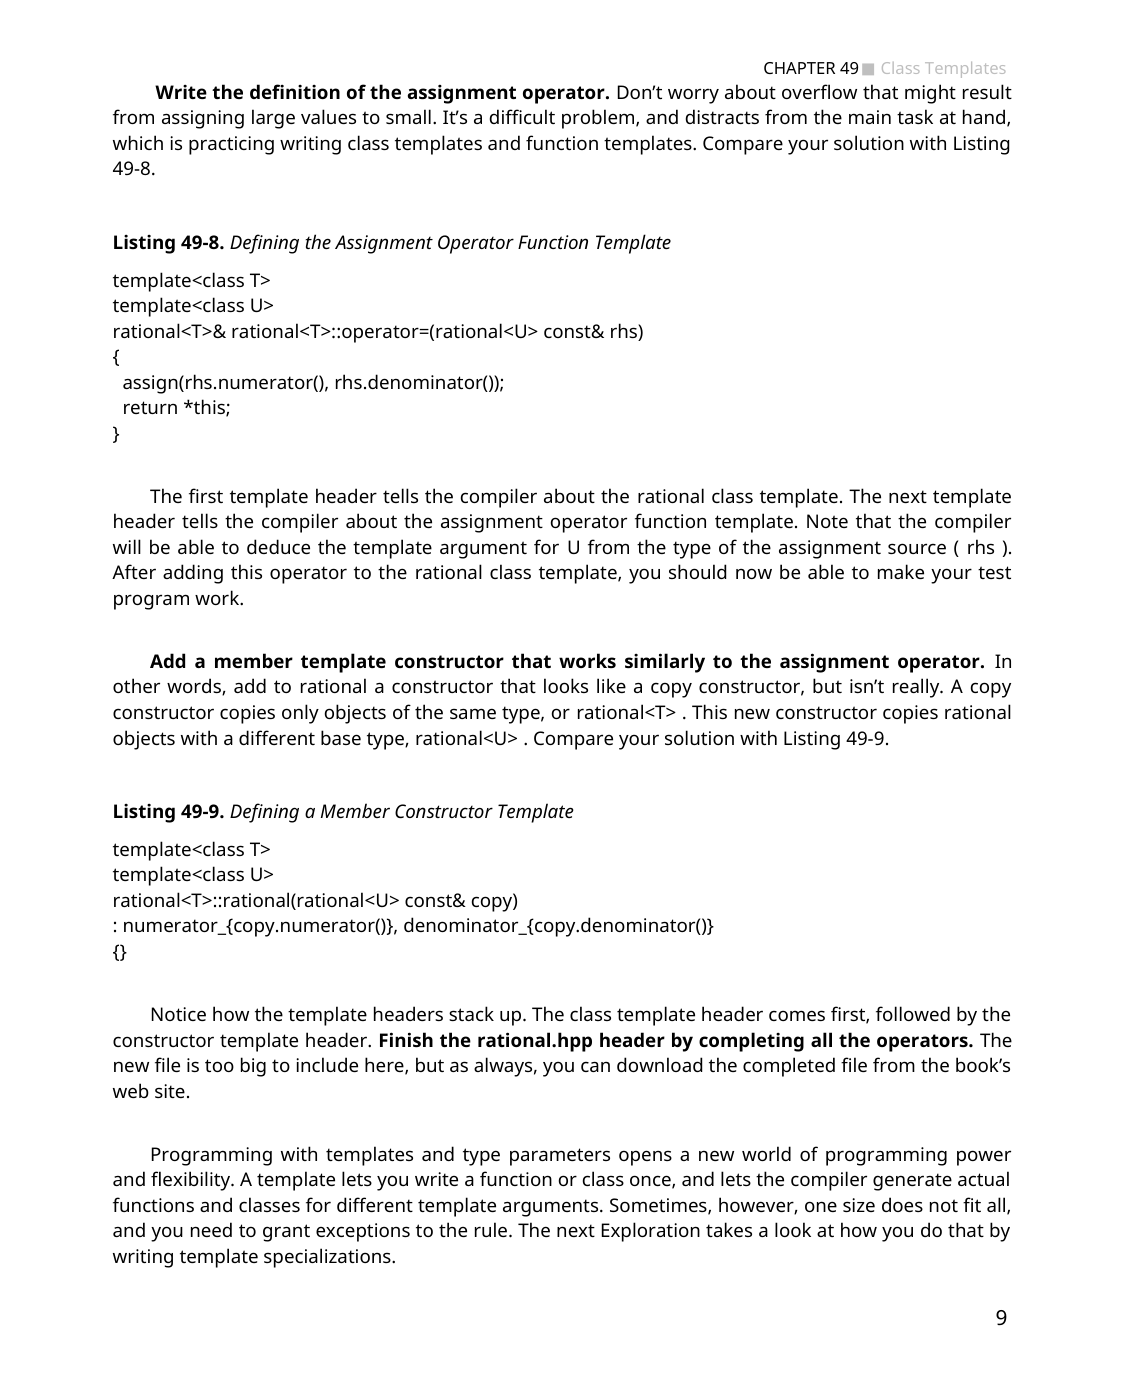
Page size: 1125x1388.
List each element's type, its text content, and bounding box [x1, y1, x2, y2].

text return *this; [112, 394, 1012, 420]
text Listing 49-8. Defining the Assignment Operator Function Template [112, 229, 1012, 254]
text template<class U> [112, 862, 1012, 887]
text template<class U> [112, 292, 1012, 318]
text assign(rhs.numerator(), rhs.denominator()); [112, 369, 1012, 394]
text rational<T>::rational(rational<U> const& copy) [112, 887, 1012, 913]
text : numerator_{copy.numerator()}, denominator_{copy.denominator()} [112, 913, 1012, 938]
text } [112, 420, 1012, 446]
text template<class T> [112, 836, 1012, 862]
text Listing 49-9. Defining a Member Constructor Template [112, 798, 1012, 824]
text Write the definition of the assignment operator. Don’t worry about overflow that might result from assigning large values to small. It’s a difficult problem, and distracts from the main task at hand, which is practicing writing class templates and function templates. Compare your solution with Listing 49-8. [112, 79, 1012, 181]
text { [112, 343, 1012, 369]
text Add a member template constructor that works similarly to the assignment operator. In other words, add to rational a constructor that looks like a copy constructor, but isn’t really. A copy constructor copies only objects of the same type, or rational<T> . This new constructor copies rational objects with a different base type, rational<U> . Compare your solution with Listing 49-9. [112, 648, 1012, 750]
text Programming with templates and type parameters opens a new world of programming power and flexibility. A template lets you write a function or class once, and lets the compiler generate actual functions and classes for different template arguments. Sometimes, however, one size does not fit all, and you need to grant exceptions to the rule. The next Exploration takes a look at how you do that by writing template specializations. [112, 1141, 1012, 1268]
text template<class T> [112, 267, 1012, 292]
text The first template header tells the compiler about the rational class template. The next template header tells the compiler about the assignment operator function template. Note that the compiler will be able to deduce the template argument for U from the type of the assignment source ( rhs ). After adding this operator to the rational class template, you should now be able to make your test program work. [112, 483, 1012, 611]
text rational<T>& rational<T>::operator=(rational<U> const& rhs) [112, 318, 1012, 343]
text {} [112, 938, 1012, 964]
text Notice how the template headers stack up. The class template header comes first, followed by the constructor template header. Finish the rational.hpp header by completing all the operators. The new file is too big to include here, but as always, you can download the completed file from the book’s web site. [112, 1001, 1012, 1103]
